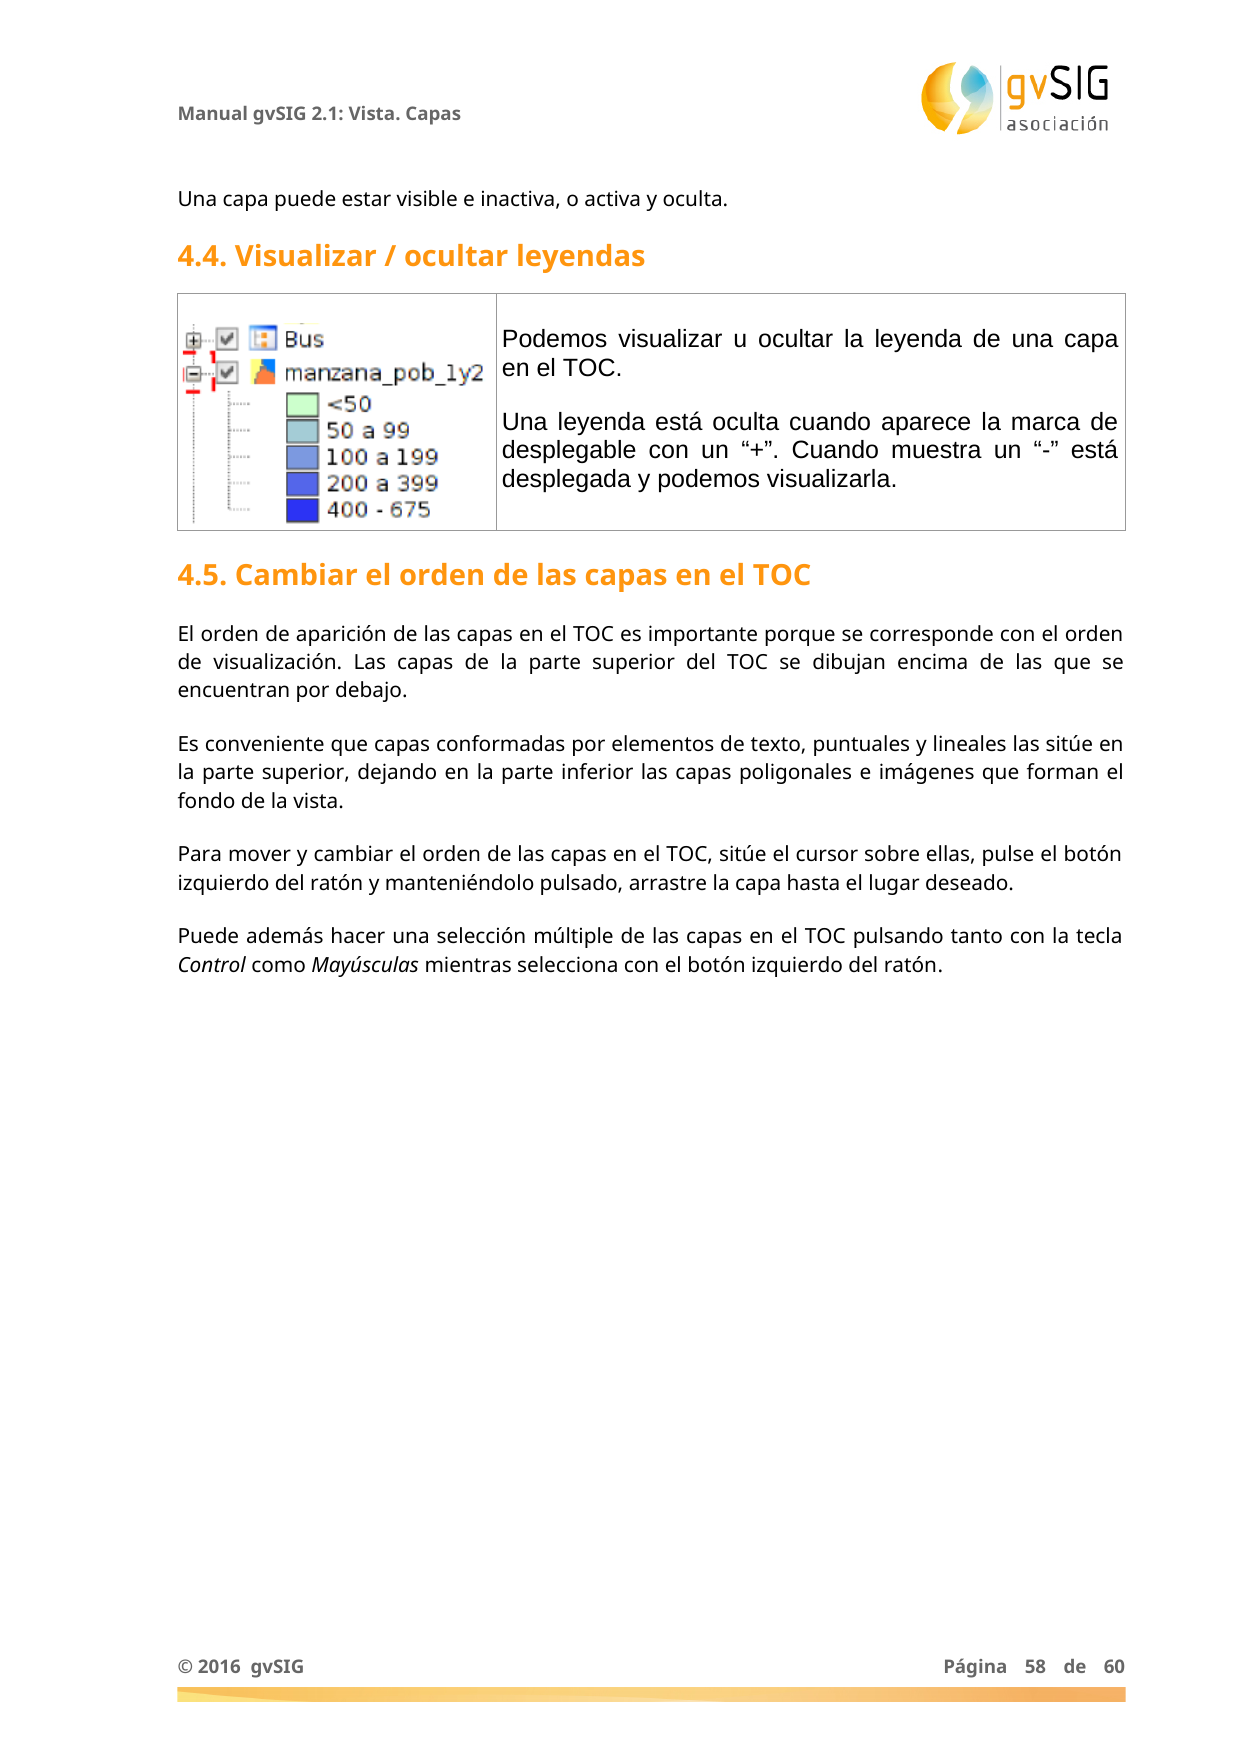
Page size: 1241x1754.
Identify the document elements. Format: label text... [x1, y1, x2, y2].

subtitle 4.4. Visualizar / ocultar leyendas [177, 236, 1125, 275]
picture [902, 47, 1122, 148]
text El orden de aparición de las capas en el TOC es importante porque se corresponde con el orden de visualización. Las capas de la parte superior del TOC se dibujan encima de las que se encuentran por debajo. [177, 619, 1125, 704]
picture [177, 1687, 1126, 1702]
text Para mover y cambiar el orden de las capas en el TOC, sitúe el cursor sobre ellas, pulse el botón izquierdo del ratón y manteniéndolo pulsado, arrastre la capa hasta el lugar deseado. [177, 839, 1125, 896]
text Es conveniente que capas conformadas por elementos de texto, puntuales y lineales las sitúe en la parte superior, dejando en la parte inferior las capas poligonales e imágenes que forman el fondo de la vista. [177, 729, 1125, 814]
table_header [178, 294, 496, 530]
subtitle 4.5. Cambiar el orden de las capas en el TOC [177, 554, 1125, 594]
picture [182, 323, 491, 525]
text Puede además hacer una selección múltiple de las capas en el TOC pulsando tanto con la tecla Control como Mayúsculas mientras selecciona con el botón izquierdo del ratón. [177, 921, 1125, 978]
text Una capa puede estar visible e inactiva, o activa y oculta. [177, 184, 1125, 212]
table_header Podemos visualizar u ocultar la leyenda de una capa en el TOC. Una leyenda está oculta cuando aparece la marca de desplegable con un “+”. Cuando muestra un “-” está desplegada y podemos visualizarla. [497, 294, 1125, 530]
